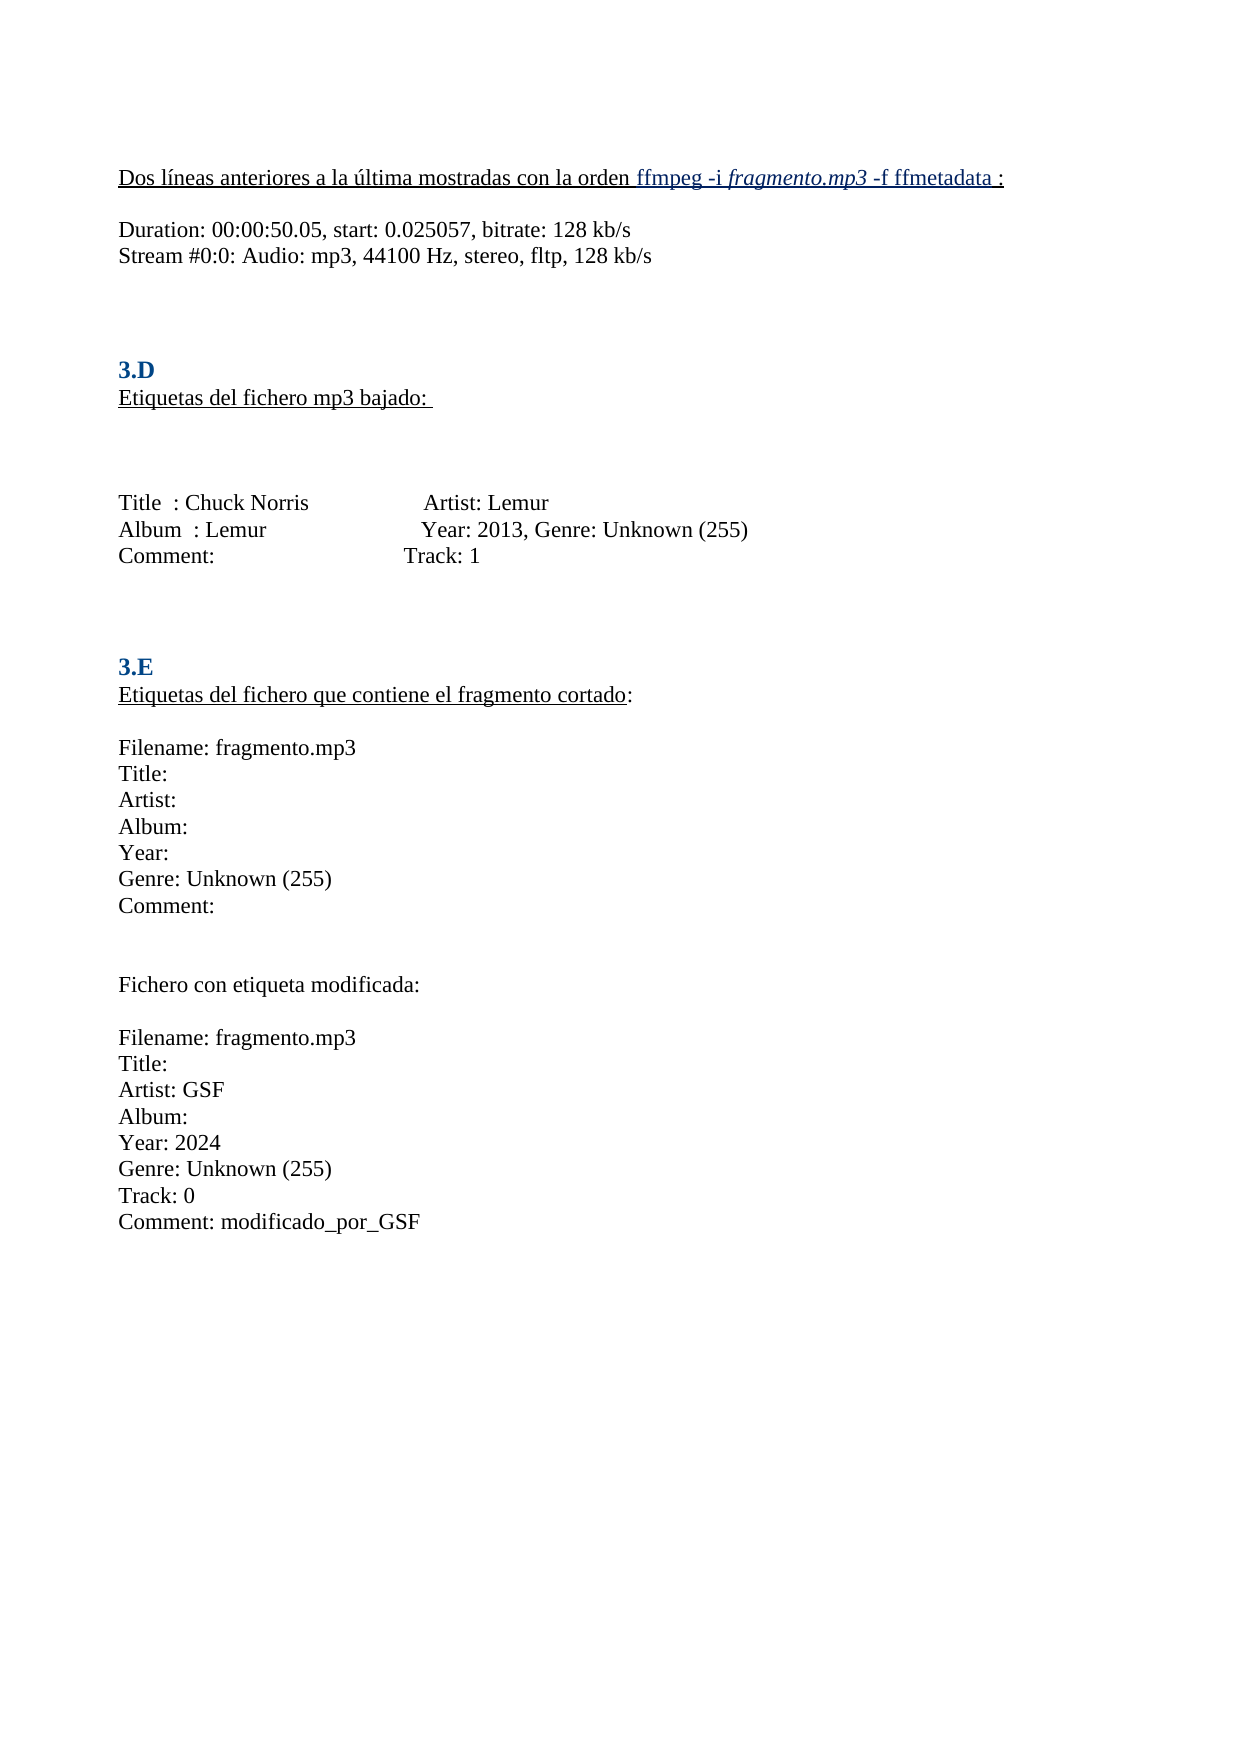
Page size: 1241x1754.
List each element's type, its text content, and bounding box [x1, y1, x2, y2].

table_header Dos líneas anteriores a la última mostradas con la orden ffmpeg -i fragmento.mp3 -f ffmetadata : Duration: 00:00:50.05, start: 0.025057, bitrate: 128 kb/s Stream #0:0: Audio: mp3, 44100 Hz, stereo, fltp, 128 kb/s [118, 164, 1134, 298]
table_header 3.E Etiquetas del fichero que contiene el fragmento cortado: Filename: fragmento.mp3 Title: Artist: Album: Year: Genre: Unknown (255) Comment: Fichero con etiqueta modificada: Filename: fragmento.mp3 Title: Artist: GSF Album: Year: 2024 Genre: Unknown (255) Track: 0 Comment: modificado_por_GSF [118, 652, 1134, 1261]
table_header 3.D Etiquetas del fichero mp3 bajado: Title : Chuck Norris Artist: Lemur Album : Lemur Year: 2013, Genre: Unknown (255) Comment: Track: 1 [118, 355, 1134, 595]
